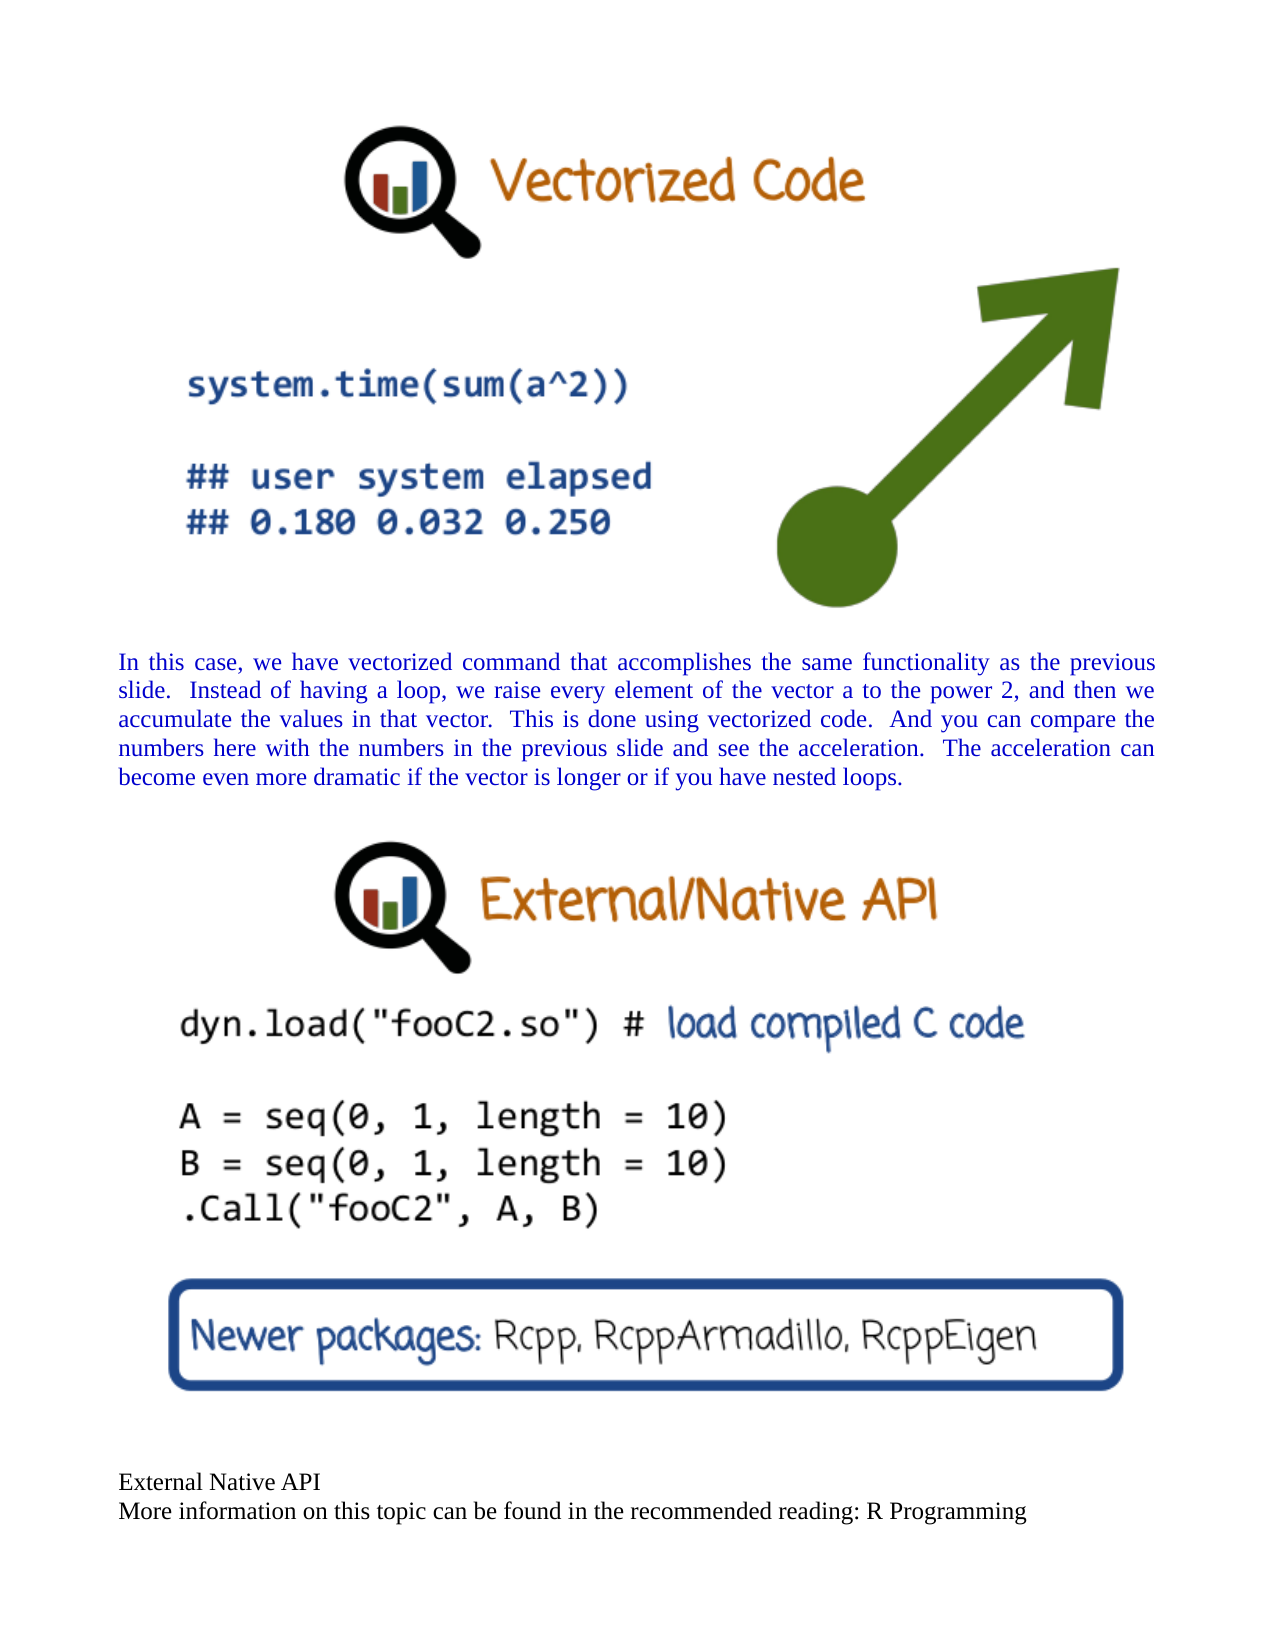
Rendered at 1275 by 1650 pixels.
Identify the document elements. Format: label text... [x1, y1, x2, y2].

text In this case, we have vectorized command that accomplishes the same functionality as the previous slide. Instead of having a loop, we raise every element of the vector a to the power 2, and then we accumulate the values in that vector. This is done using vectorized code. And you can compare the numbers here with the numbers in the previous slide and see the acceleration. The acceleration can become even more dramatic if the vector is longer or if you have nested loops. [118, 647, 1157, 791]
text More information on this topic can be found in the recommended reading: R Programming [118, 1496, 1157, 1525]
text External Native API [118, 1467, 1157, 1496]
picture [130, 118, 1145, 619]
picture [142, 819, 1133, 1410]
